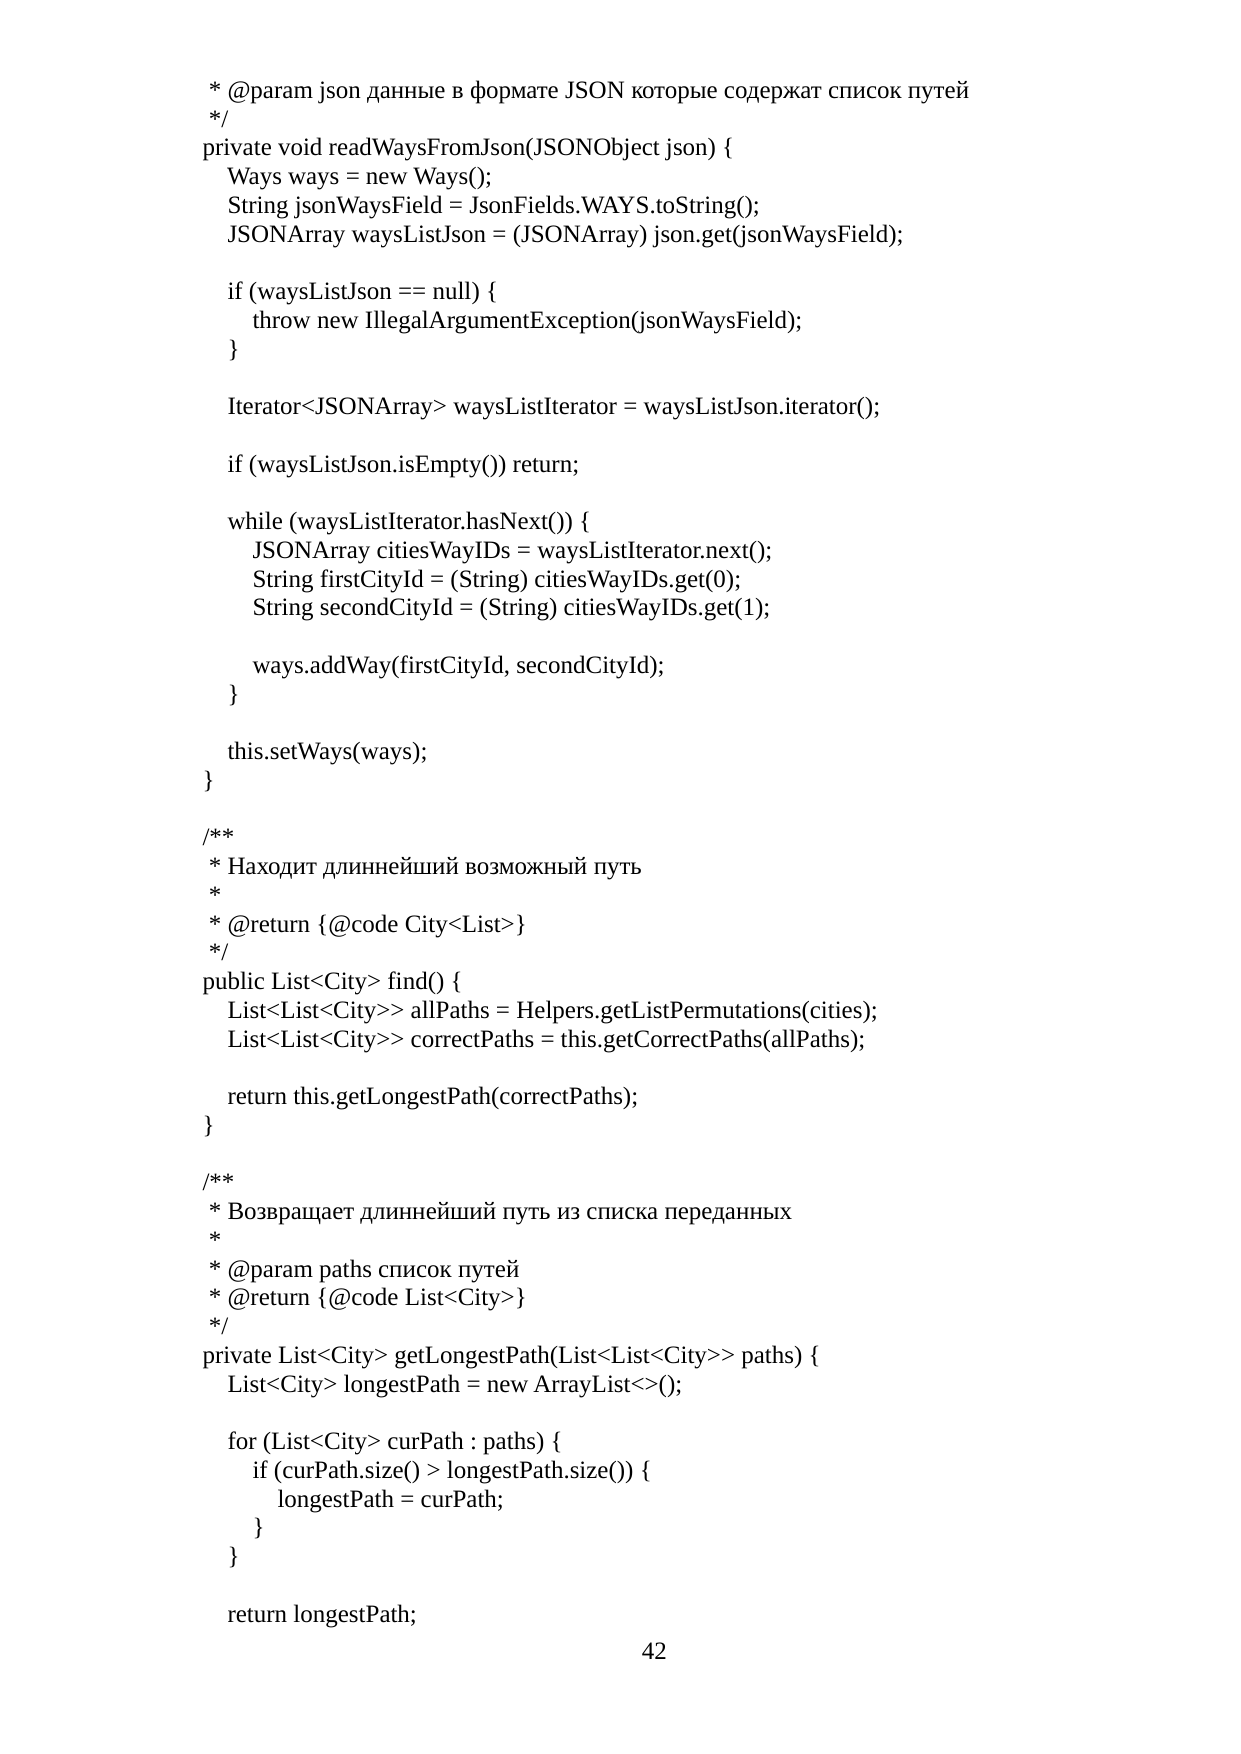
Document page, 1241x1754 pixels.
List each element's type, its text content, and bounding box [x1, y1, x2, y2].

text * @param json данные в формате JSON которые содержат список путей */ private void readWaysFromJson(JSONObject json) { Ways ways = new Ways(); String jsonWaysField = JsonFields.WAYS.toString(); JSONArray waysListJson = (JSONArray) json.get(jsonWaysField); if (waysListJson == null) { throw new IllegalArgumentException(jsonWaysField); } Iterator<JSONArray> waysListIterator = waysListJson.iterator(); if (waysListJson.isEmpty()) return; while (waysListIterator.hasNext()) { JSONArray citiesWayIDs = waysListIterator.next(); String firstCityId = (String) citiesWayIDs.get(0); String secondCityId = (String) citiesWayIDs.get(1); ways.addWay(firstCityId, secondCityId); } this.setWays(ways); } /** * Находит длиннейший возможный путь * * @return {@code City<List>} */ public List<City> find() { List<List<City>> allPaths = Helpers.getListPermutations(cities); List<List<City>> correctPaths = this.getCorrectPaths(allPaths); return this.getLongestPath(correctPaths); } /** * Возвращает длиннейший путь из списка переданных * * @param paths список путей * @return {@code List<City>} */ private List<City> getLongestPath(List<List<City>> paths) { List<City> longestPath = new ArrayList<>(); for (List<City> curPath : paths) { if (curPath.size() > longestPath.size()) { longestPath = curPath; } } return longestPath; [177, 75, 1152, 1627]
